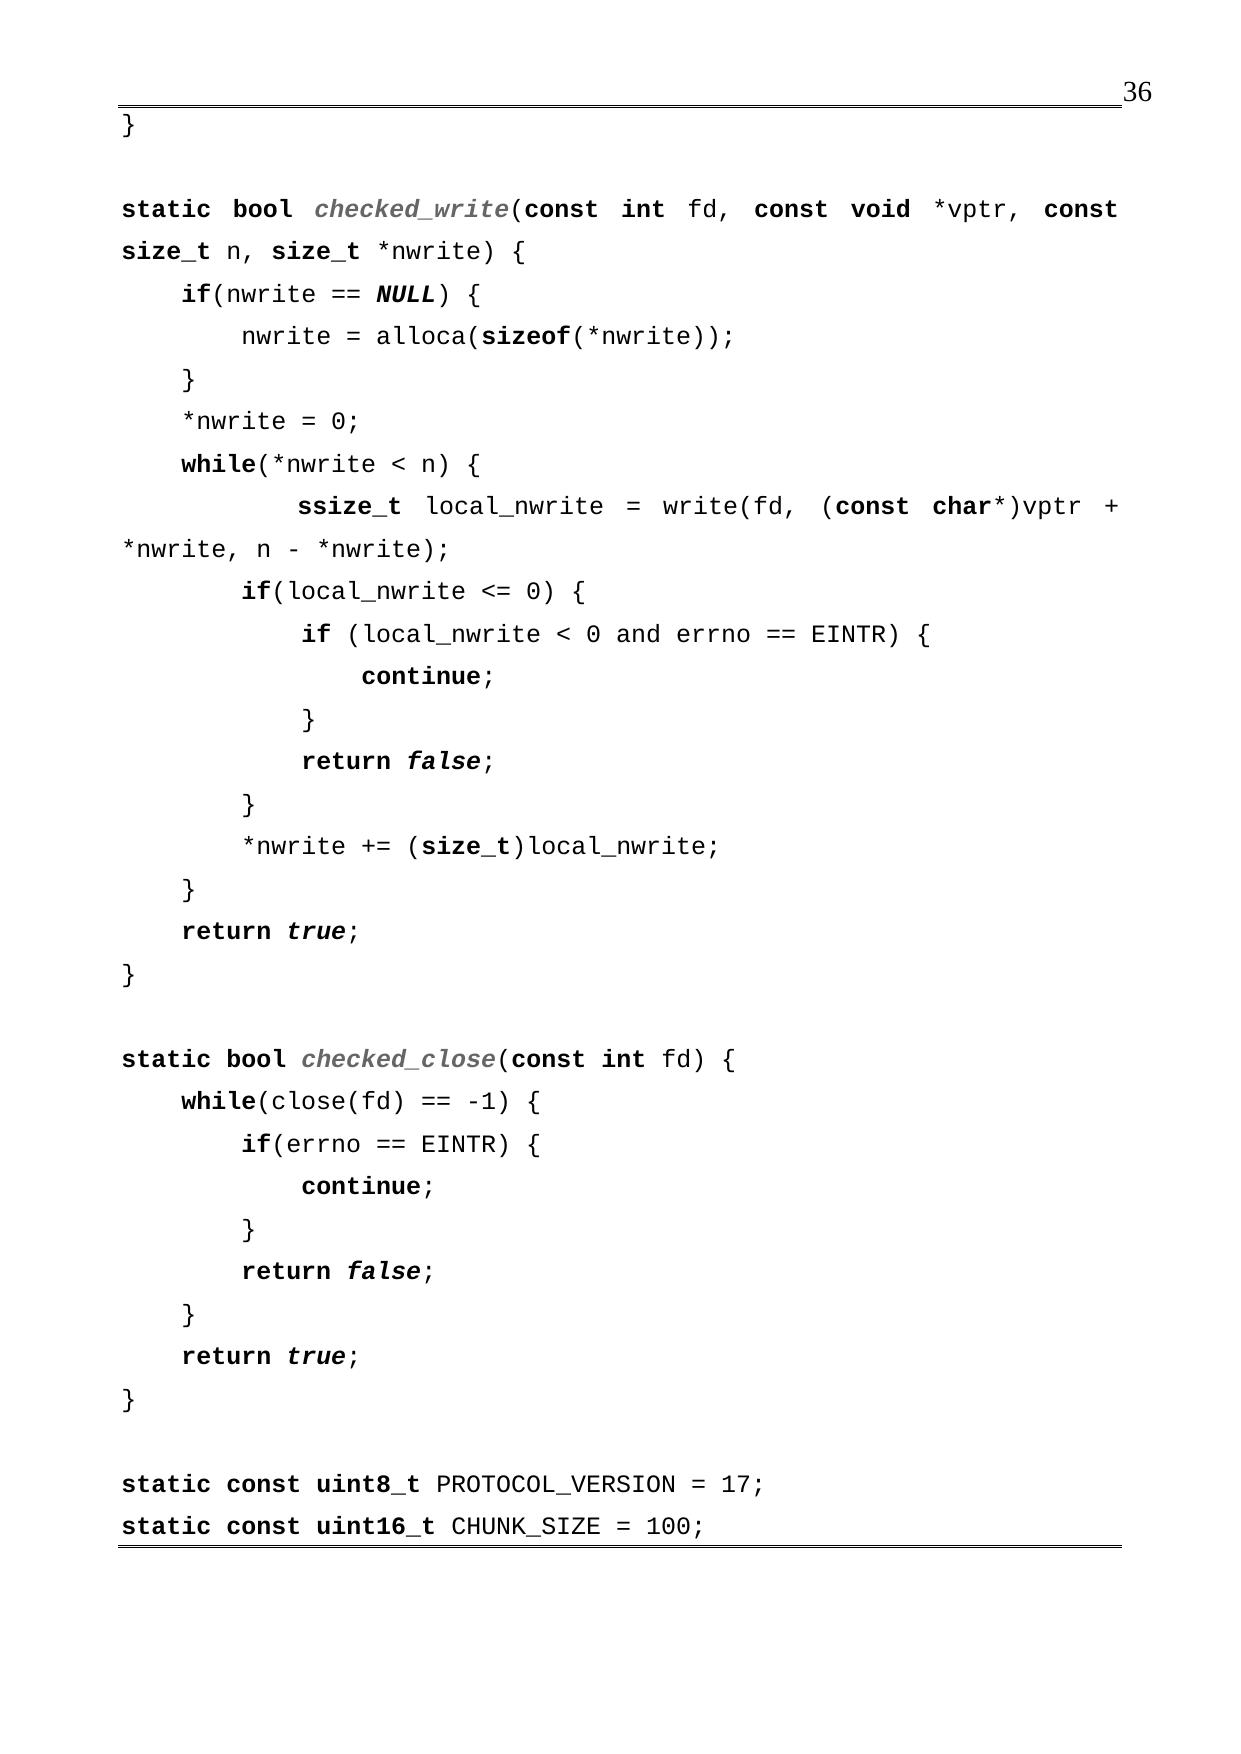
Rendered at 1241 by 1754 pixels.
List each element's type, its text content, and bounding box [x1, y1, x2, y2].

text return false; [118, 1253, 1122, 1287]
text *nwrite += (size_t)local_nwrite; [118, 828, 1122, 862]
text } [118, 1295, 1122, 1329]
text } [118, 360, 1122, 394]
text ssize_t local_nwrite = write(fd, (const char*)vptr + *nwrite, n - *nwrite); [118, 488, 1122, 564]
text *nwrite = 0; [118, 403, 1122, 437]
text if (local_nwrite < 0 and errno == EINTR) { [118, 615, 1122, 649]
text return true; [118, 913, 1122, 947]
text while(*nwrite < n) { [118, 445, 1122, 479]
text if(errno == EINTR) { [118, 1125, 1122, 1159]
text } [118, 785, 1122, 819]
text return false; [118, 743, 1122, 777]
text return true; [118, 1338, 1122, 1372]
text while(close(fd) == -1) { [118, 1083, 1122, 1117]
text nwrite = alloca(sizeof(*nwrite)); [118, 318, 1122, 352]
text } [118, 700, 1122, 734]
text if(nwrite == NULL) { [118, 275, 1122, 309]
text } [118, 955, 1122, 989]
text } [118, 1210, 1122, 1244]
text } [118, 870, 1122, 904]
text } [118, 108, 1122, 139]
text static bool checked_close(const int fd) { [118, 1040, 1122, 1074]
text static const uint16_t CHUNK_SIZE = 100; [118, 1508, 1122, 1545]
text static const uint8_t PROTOCOL_VERSION = 17; [118, 1465, 1122, 1499]
text continue; [118, 658, 1122, 692]
text static bool checked_write(const int fd, const void *vptr, const size_t n, size_t *nwrite) { [118, 190, 1122, 267]
text continue; [118, 1168, 1122, 1202]
text } [118, 1380, 1122, 1414]
text if(local_nwrite <= 0) { [118, 573, 1122, 607]
